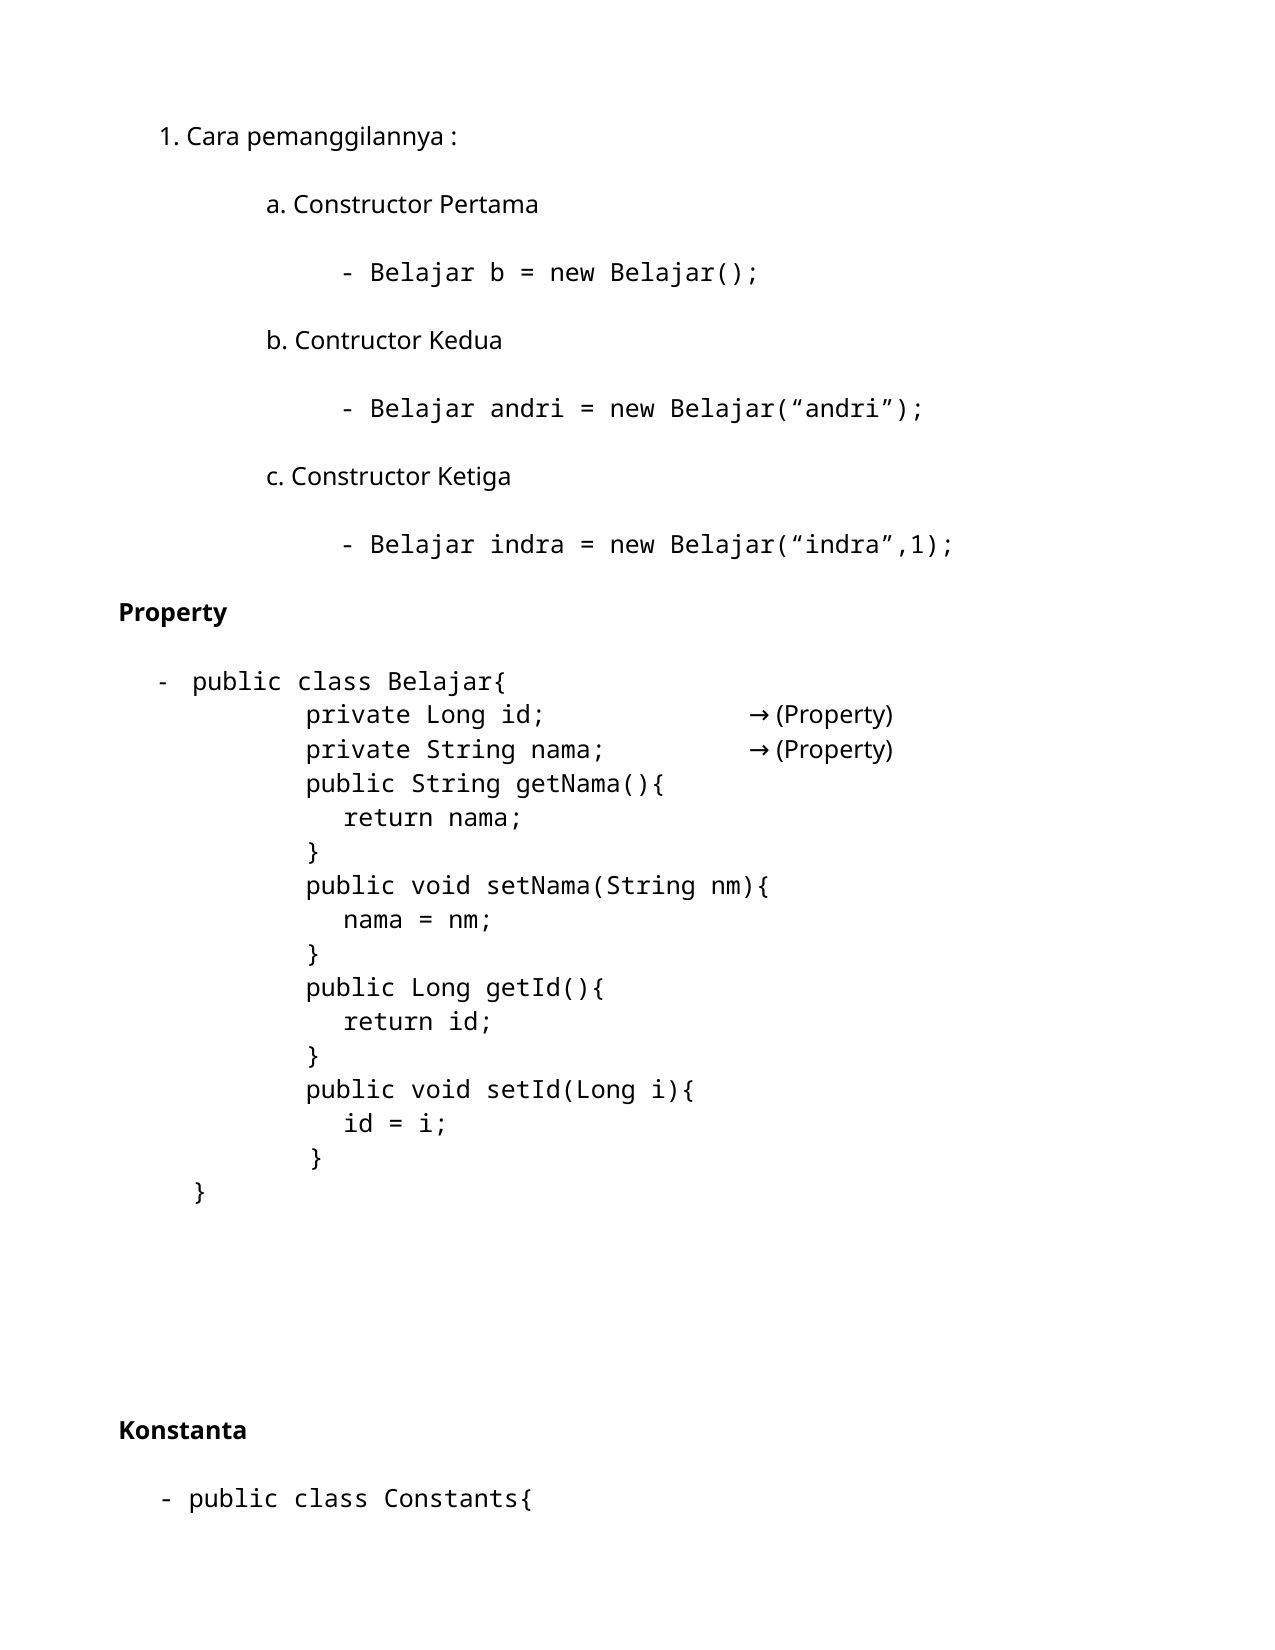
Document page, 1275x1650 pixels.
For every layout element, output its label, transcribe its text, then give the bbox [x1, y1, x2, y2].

list public String getNama(){ [268, 765, 1157, 799]
list return nama; [306, 799, 1157, 833]
text 1. Cara pemanggilannya : a. Constructor Pertama - Belajar b = new Belajar(); b. Contructor Kedua - Belajar andri = new Belajar(“andri”); c. Constructor Ketiga - Belajar indra = new Belajar(“indra”,1); Property - public class Belajar{ [118, 118, 1157, 697]
list private Long id; → (Property) [268, 697, 1157, 731]
list return id; [306, 1004, 1157, 1038]
list private String nama; → (Property) [268, 731, 1157, 765]
list public void setNama(String nm){ [268, 867, 1157, 902]
list } [268, 1038, 1157, 1072]
list } [268, 936, 1157, 970]
list } [268, 833, 1157, 867]
text } Konstanta - public class Constants{ [118, 1174, 1157, 1515]
list public void setId(Long i){ [268, 1072, 1157, 1106]
list nama = nm; [306, 902, 1157, 936]
list public Long getId(){ [268, 970, 1157, 1004]
list id = i; [306, 1106, 1157, 1140]
list } [231, 1140, 1157, 1174]
